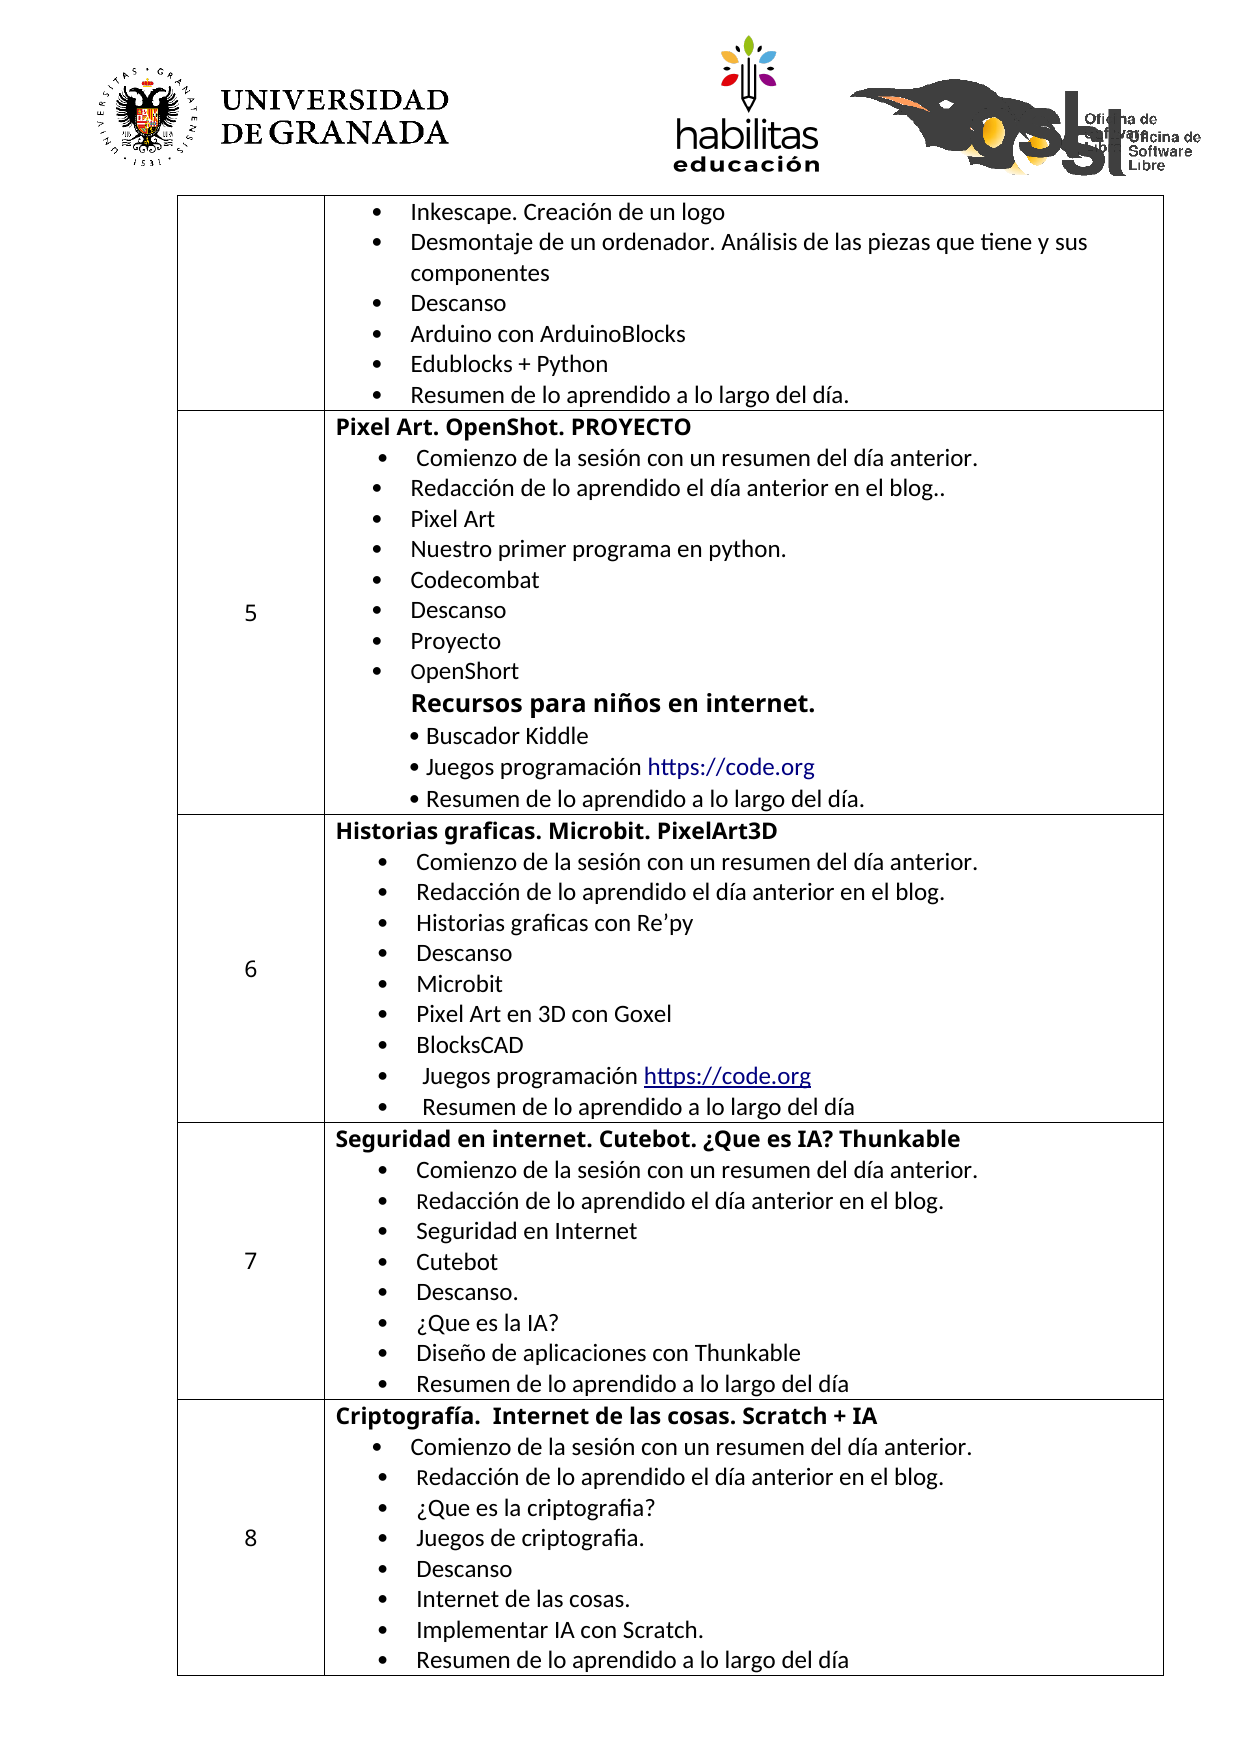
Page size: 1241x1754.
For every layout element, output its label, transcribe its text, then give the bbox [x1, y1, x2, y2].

picture [97, 68, 449, 166]
picture [672, 33, 821, 181]
table_cell 8 [178, 1400, 324, 1675]
table_cell Pixel Art. OpenShot. PROYECTO Comienzo de la sesión con un resumen del día anterior. Redacción de lo aprendido el día anterior en el blog.. Pixel Art Nuestro primer programa en python. Codecombat Descanso Proyecto OpenShort Recursos para niños en internet.  Buscador Kiddle  Juegos programación https://code.org  Resumen de lo aprendido a lo largo del día. [325, 411, 1163, 814]
table_cell 6 [178, 815, 324, 1122]
table_cell Seguridad en internet. Cutebot. ¿Que es IA? Thunkable Comienzo de la sesión con un resumen del día anterior. Redacción de lo aprendido el día anterior en el blog. Seguridad en Internet Cutebot Descanso. ¿Que es la IA? Diseño de aplicaciones con Thunkable Resumen de lo aprendido a lo largo del día [325, 1123, 1163, 1399]
table_cell 5 [178, 411, 324, 814]
table_cell [178, 196, 324, 409]
picture [843, 48, 1241, 205]
table_cell Criptografía. Internet de las cosas. Scratch + IA Comienzo de la sesión con un resumen del día anterior. Redacción de lo aprendido el día anterior en el blog. ¿Que es la criptografia? Juegos de criptografia. Descanso Internet de las cosas. Implementar IA con Scratch. Resumen de lo aprendido a lo largo del día [325, 1400, 1163, 1675]
table_cell Hardware: componentes de un ordenador. Comienzo de la sesión con un resumen del día anterior. Redacción de lo aprendido el día anterior en el blog. Inkescape. Creación de un logo Desmontaje de un ordenador. Análisis de las piezas que tiene y sus componentes Descanso Arduino con ArduinoBlocks Edublocks + Python Resumen de lo aprendido a lo largo del día. [325, 196, 1163, 409]
table_cell Historias graficas. Microbit. PixelArt3D Comienzo de la sesión con un resumen del día anterior. Redacción de lo aprendido el día anterior en el blog. Historias graficas con Re’py Descanso Microbit Pixel Art en 3D con Goxel BlocksCAD Juegos programación https://code.org Resumen de lo aprendido a lo largo del día [325, 815, 1163, 1122]
table_cell 7 [178, 1123, 324, 1399]
